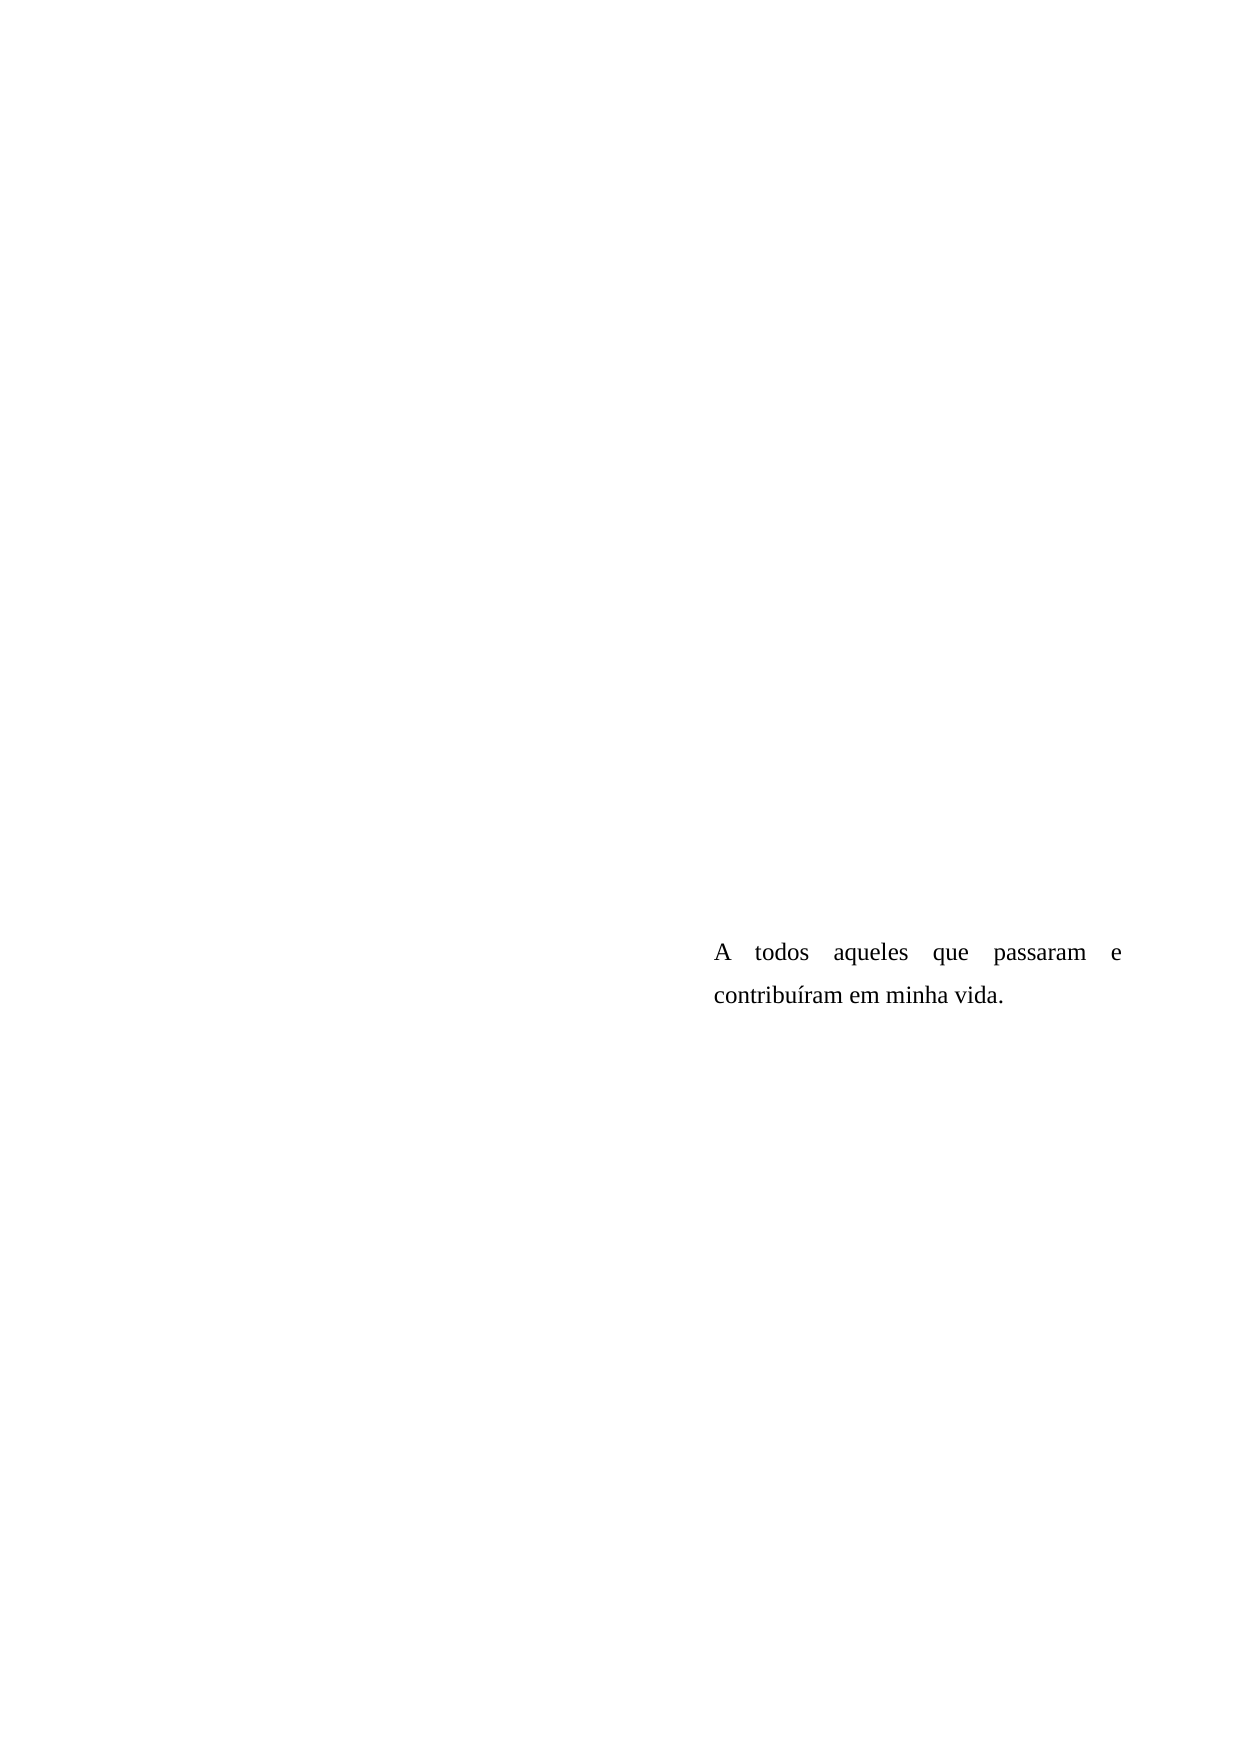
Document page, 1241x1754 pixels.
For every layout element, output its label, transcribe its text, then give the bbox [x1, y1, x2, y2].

text A todos aqueles que passaram e contribuíram em minha vida. [714, 118, 1122, 1009]
